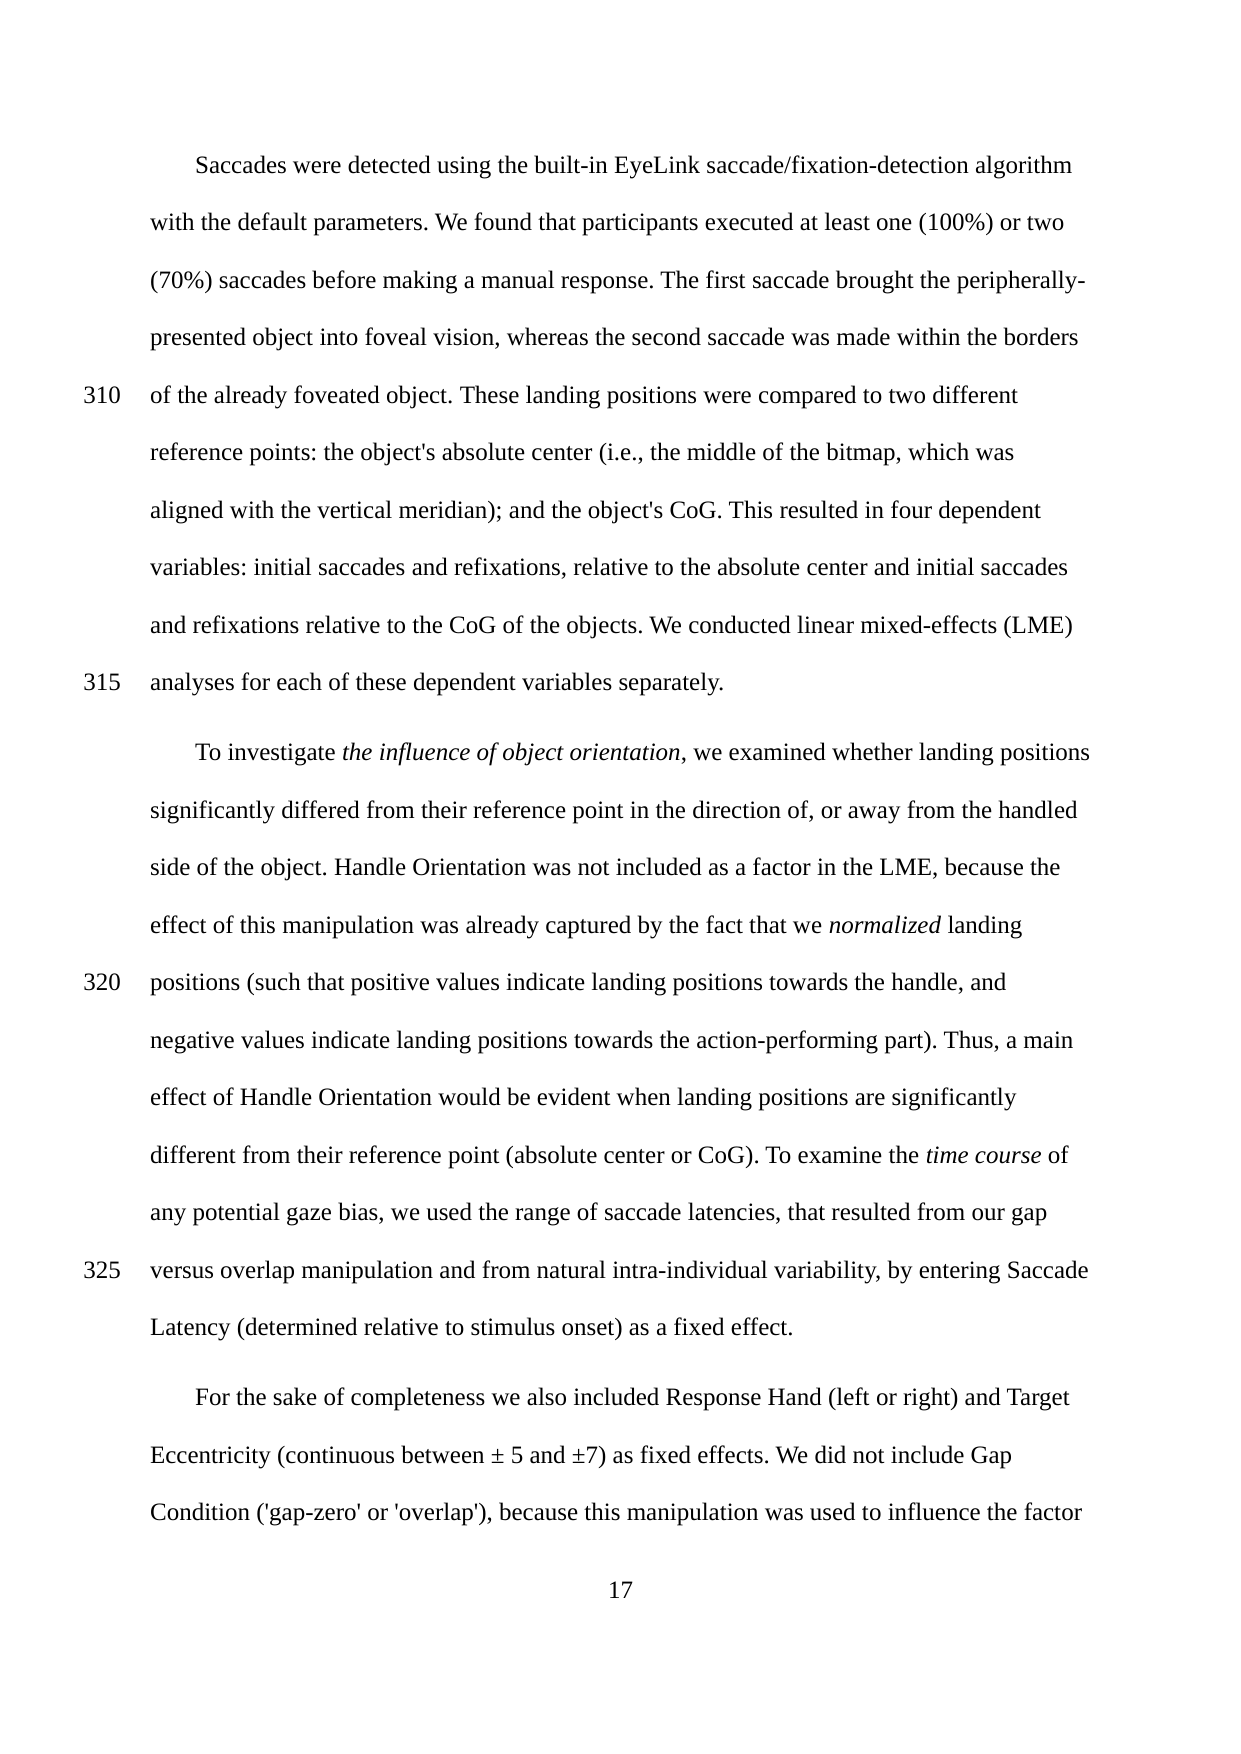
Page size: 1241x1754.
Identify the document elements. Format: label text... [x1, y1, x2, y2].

text To investigate the influence of object orientation, we examined whether landing positions significantly differed from their reference point in the direction of, or away from the handled side of the object. Handle Orientation was not included as a factor in the LME, because the effect of this manipulation was already captured by the fact that we normalized landing positions (such that positive values indicate landing positions towards the handle, and negative values indicate landing positions towards the action-performing part). Thus, a main effect of Handle Orientation would be evident when landing positions are significantly different from their reference point (absolute center or CoG). To examine the time course of any potential gaze bias, we used the range of saccade latencies, that resulted from our gap versus overlap manipulation and from natural intra-individual variability, by entering Saccade Latency (determined relative to stimulus onset) as a fixed effect. [150, 737, 1091, 1341]
text Saccades were detected using the built-in EyeLink saccade/fixation-detection algorithm with the default parameters. We found that participants executed at least one (100%) or two (70%) saccades before making a manual response. The first saccade brought the peripherally-presented object into foveal vision, whereas the second saccade was made within the borders of the already foveated object. These landing positions were compared to two different reference points: the object's absolute center (i.e., the middle of the bitmap, which was aligned with the vertical meridian); and the object's CoG. This resulted in four dependent variables: initial saccades and refixations, relative to the absolute center and initial saccades and refixations relative to the CoG of the objects. We conducted linear mixed-effects (LME) analyses for each of these dependent variables separately. [150, 150, 1091, 696]
text For the sake of completeness we also included Response Hand (left or right) and Target Eccentricity (continuous between ± 5 and ±7) as fixed effects. We did not include Gap Condition ('gap-zero' or 'overlap'), because this manipulation was used to influence the factor [150, 1382, 1091, 1526]
